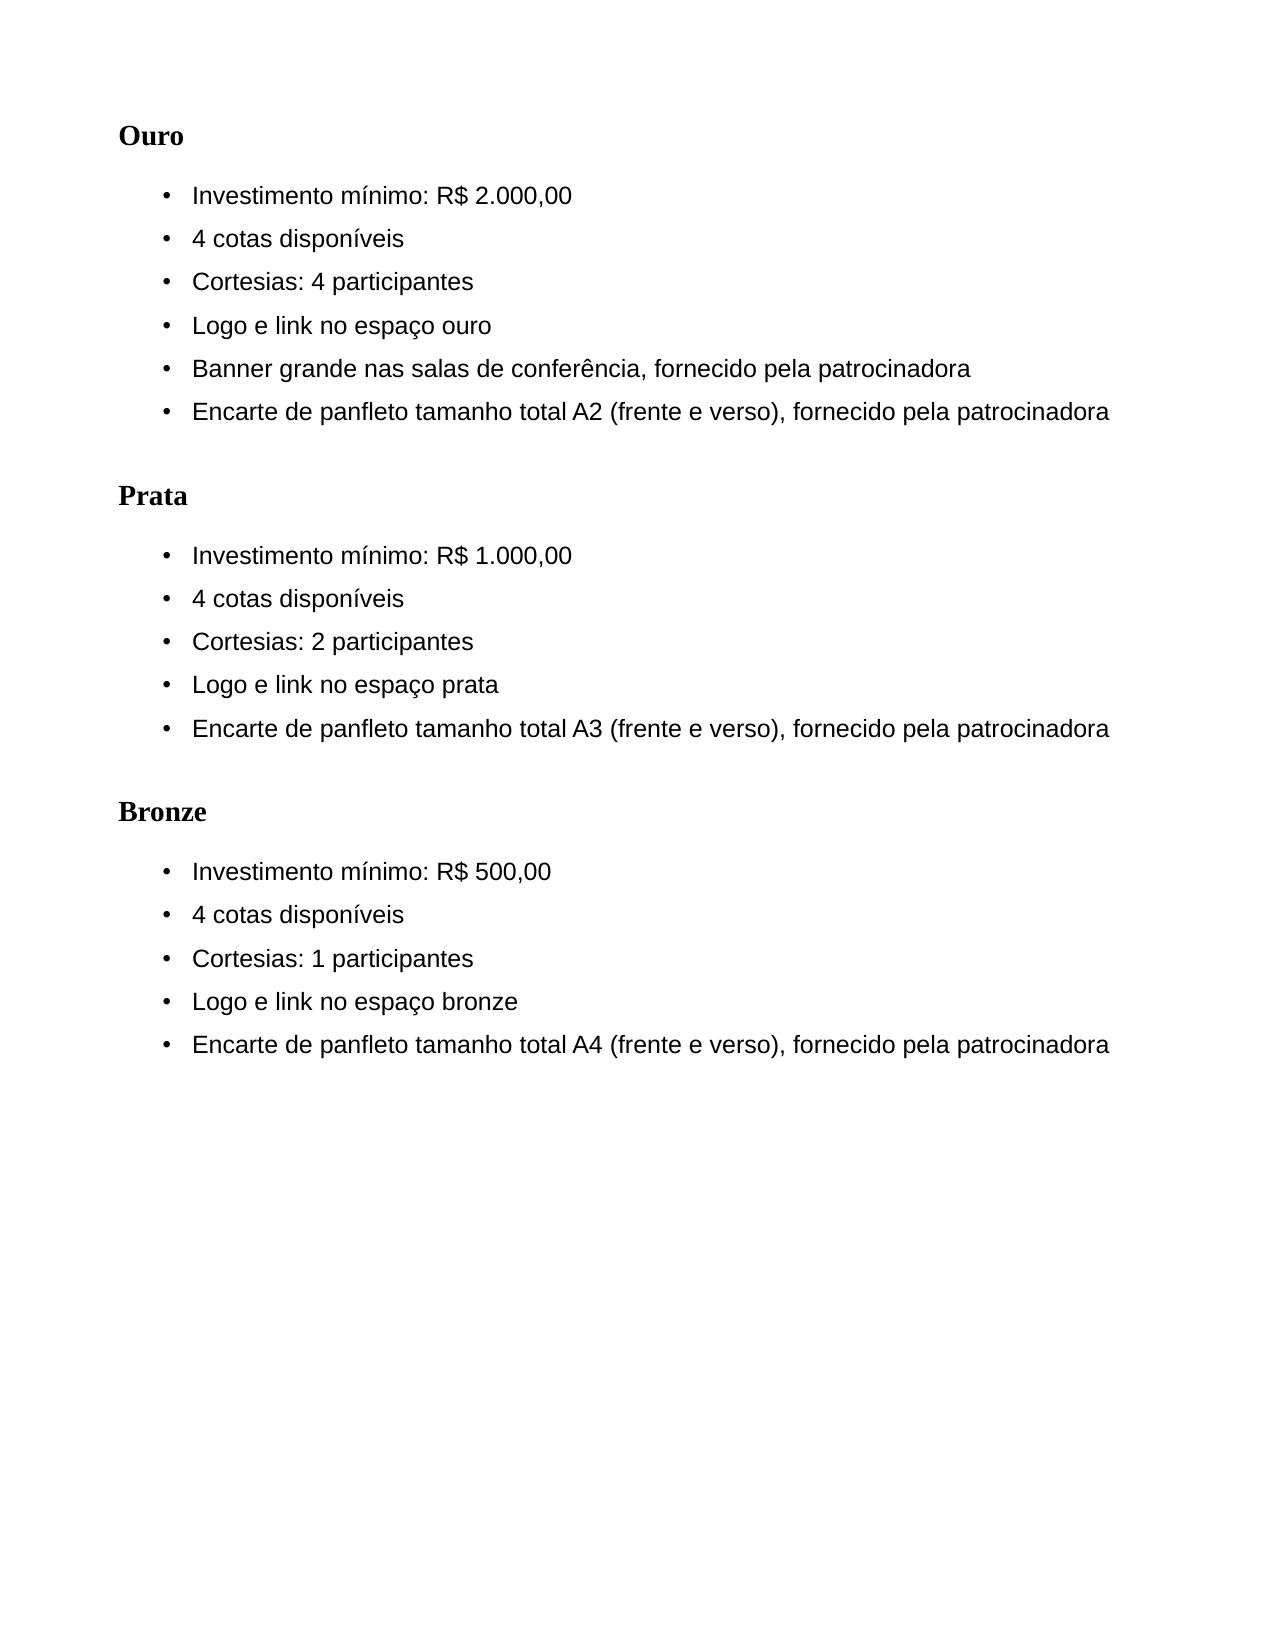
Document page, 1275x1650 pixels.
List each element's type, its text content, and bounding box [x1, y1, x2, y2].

list Investimento mínimo: R$ 1.000,00 [162, 541, 1157, 569]
list Logo e link no espaço bronze [162, 987, 1157, 1016]
list Encarte de panfleto tamanho total A2 (frente e verso), fornecido pela patrocinadora [162, 397, 1157, 426]
list 4 cotas disponíveis [162, 900, 1157, 929]
list Logo e link no espaço ouro [162, 311, 1157, 339]
list Investimento mínimo: R$ 2.000,00 [162, 181, 1157, 210]
list Logo e link no espaço prata [162, 670, 1157, 699]
list Cortesias: 4 participantes [162, 267, 1157, 296]
list Banner grande nas salas de conferência, fornecido pela patrocinadora [162, 354, 1157, 383]
subtitle Prata [118, 478, 1157, 511]
subtitle Bronze [118, 794, 1157, 828]
list Encarte de panfleto tamanho total A3 (frente e verso), fornecido pela patrocinadora [162, 713, 1157, 742]
list Cortesias: 2 participantes [162, 627, 1157, 656]
list Investimento mínimo: R$ 500,00 [162, 857, 1157, 886]
list 4 cotas disponíveis [162, 584, 1157, 613]
list Encarte de panfleto tamanho total A4 (frente e verso), fornecido pela patrocinadora [162, 1030, 1157, 1059]
list 4 cotas disponíveis [162, 224, 1157, 253]
list Cortesias: 1 participantes [162, 943, 1157, 972]
subtitle Ouro [118, 118, 1157, 152]
